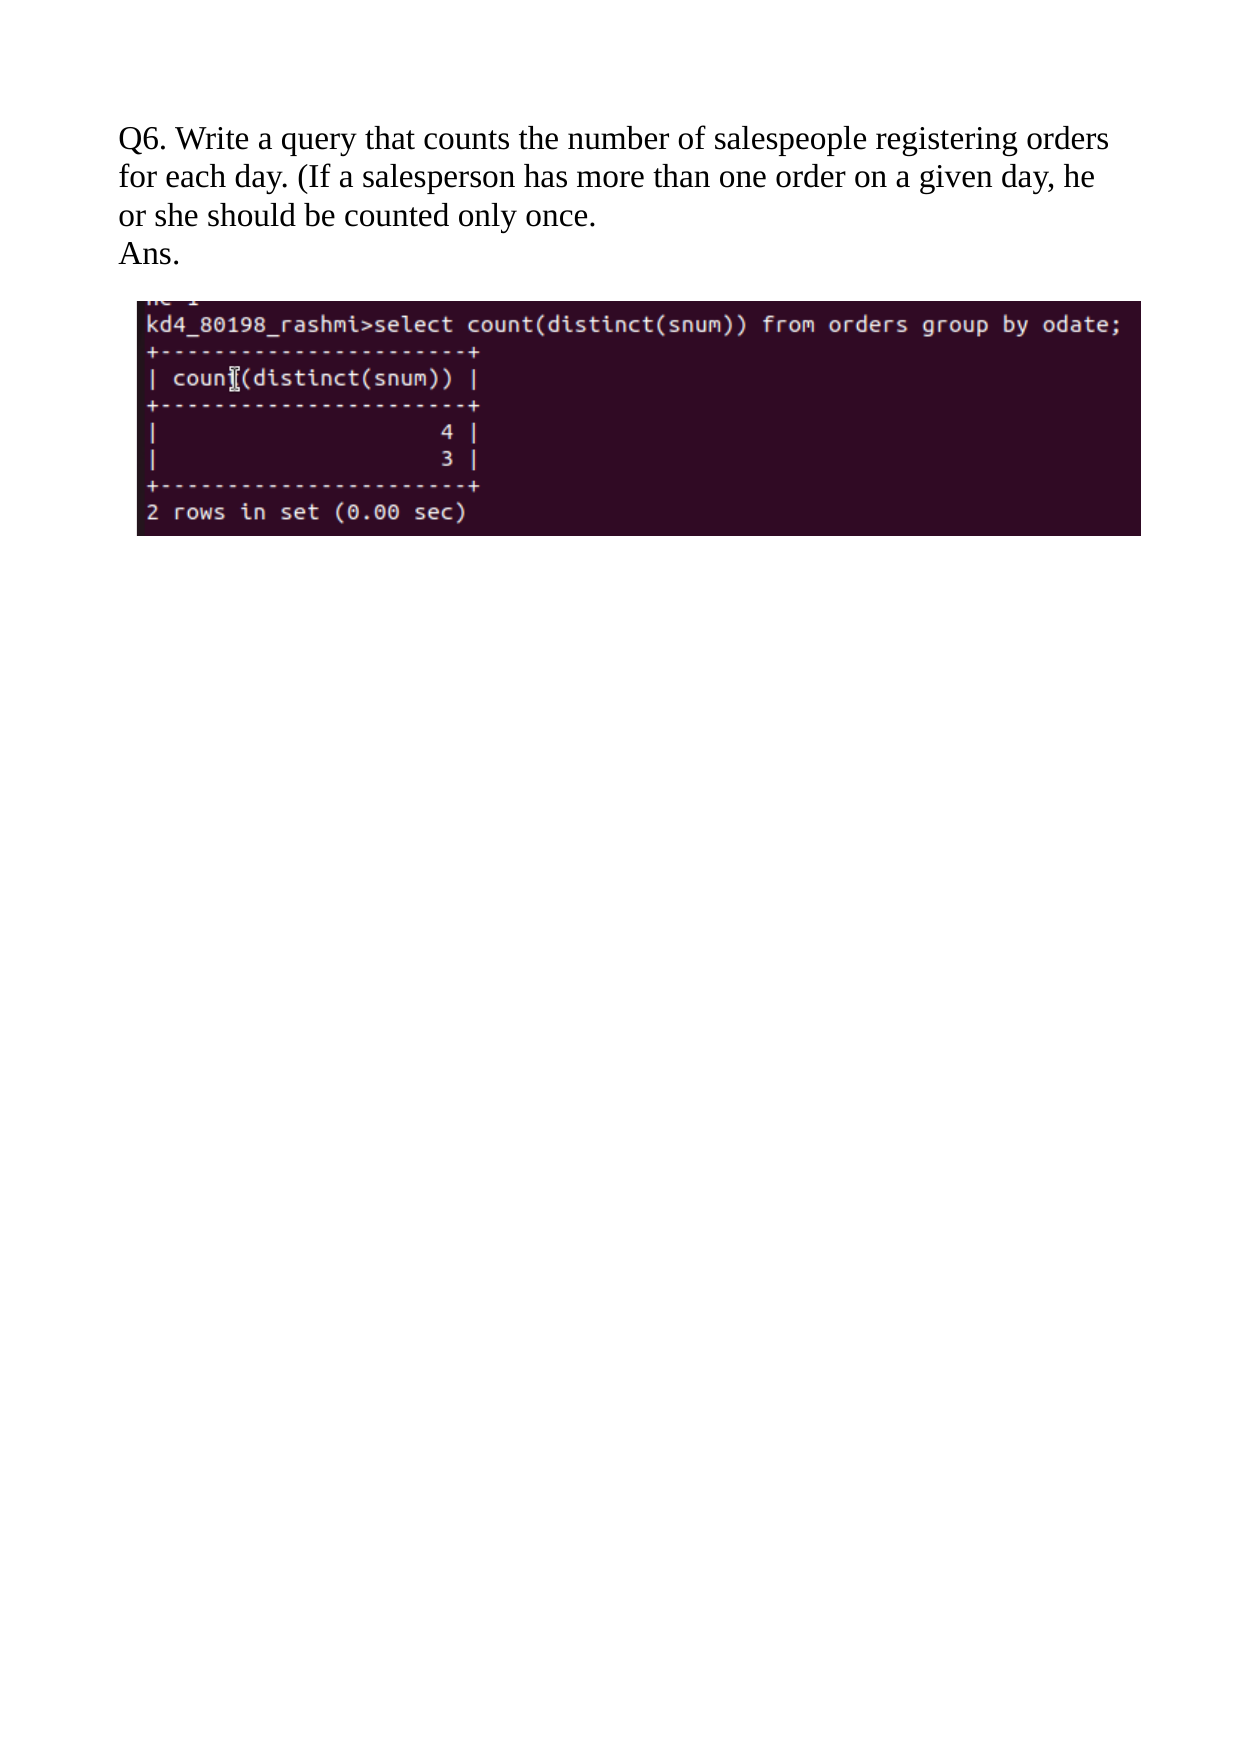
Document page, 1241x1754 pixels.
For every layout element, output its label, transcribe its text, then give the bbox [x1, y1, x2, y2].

picture [136, 301, 1141, 536]
text Q6. Write a query that counts the number of salespeople registering orders for each day. (If a salesperson has more than one order on a given day, he or she should be counted only once. [118, 118, 1122, 233]
text Ans. [118, 233, 1122, 271]
